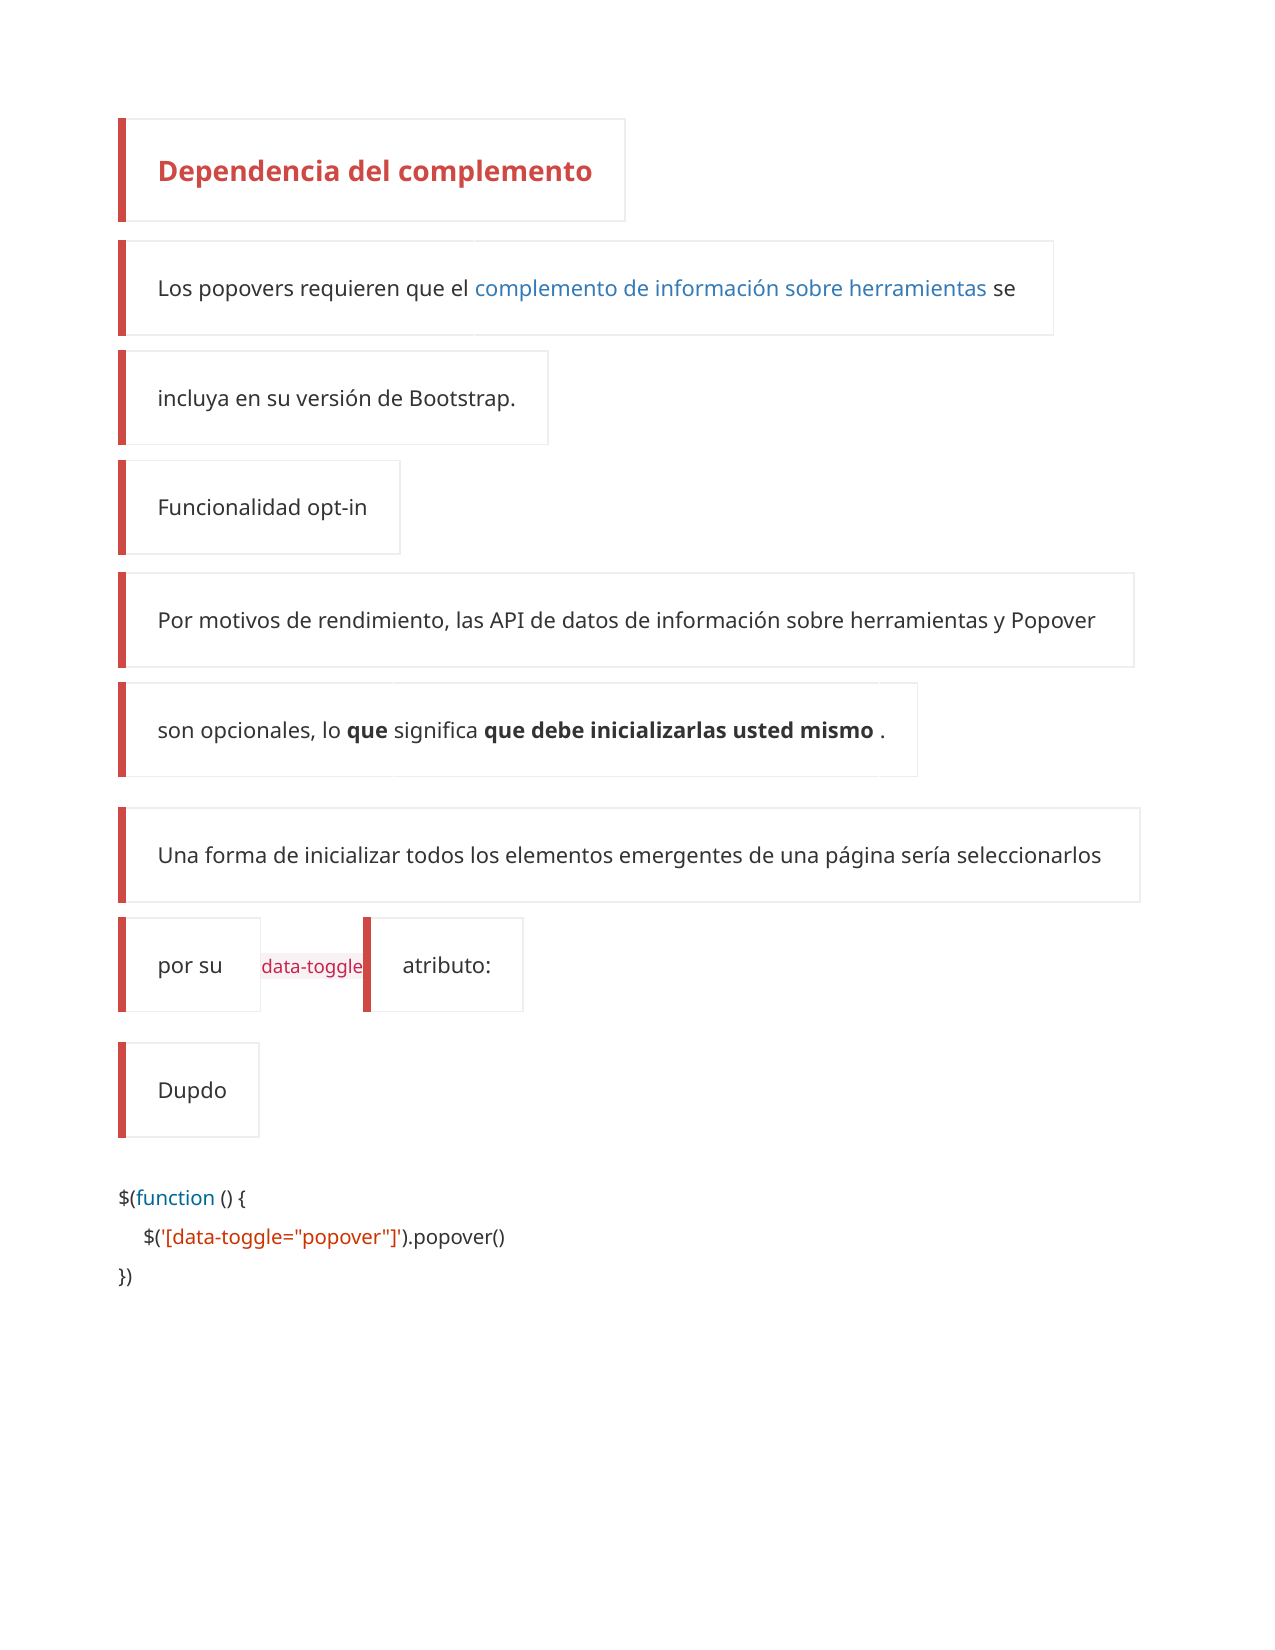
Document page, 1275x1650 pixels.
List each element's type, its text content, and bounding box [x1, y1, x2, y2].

text Por motivos de rendimiento, las API de datos de información sobre herramientas y Popover son opcionales, lo que significa que debe inicializarlas usted mismo . [118, 572, 1157, 777]
subtitle Dependencia del complemento [126, 120, 624, 220]
text }) [118, 1262, 1157, 1290]
subtitle Funcionalidad opt-in [126, 461, 399, 553]
text Una forma de inicializar todos los elementos emergentes de una página sería seleccionarlos por su data-toggleatributo: [118, 807, 1157, 1012]
text [260, 1042, 1157, 1138]
text $(function () { [118, 1183, 1157, 1211]
subtitle [626, 118, 1157, 222]
text $('[data-toggle="popover"]').popover() [118, 1222, 1157, 1251]
subtitle [401, 459, 1157, 555]
text Dupdo [126, 1044, 258, 1136]
text Los popovers requieren que el complemento de información sobre herramientas se incluya en su versión de Bootstrap. [118, 240, 1157, 445]
